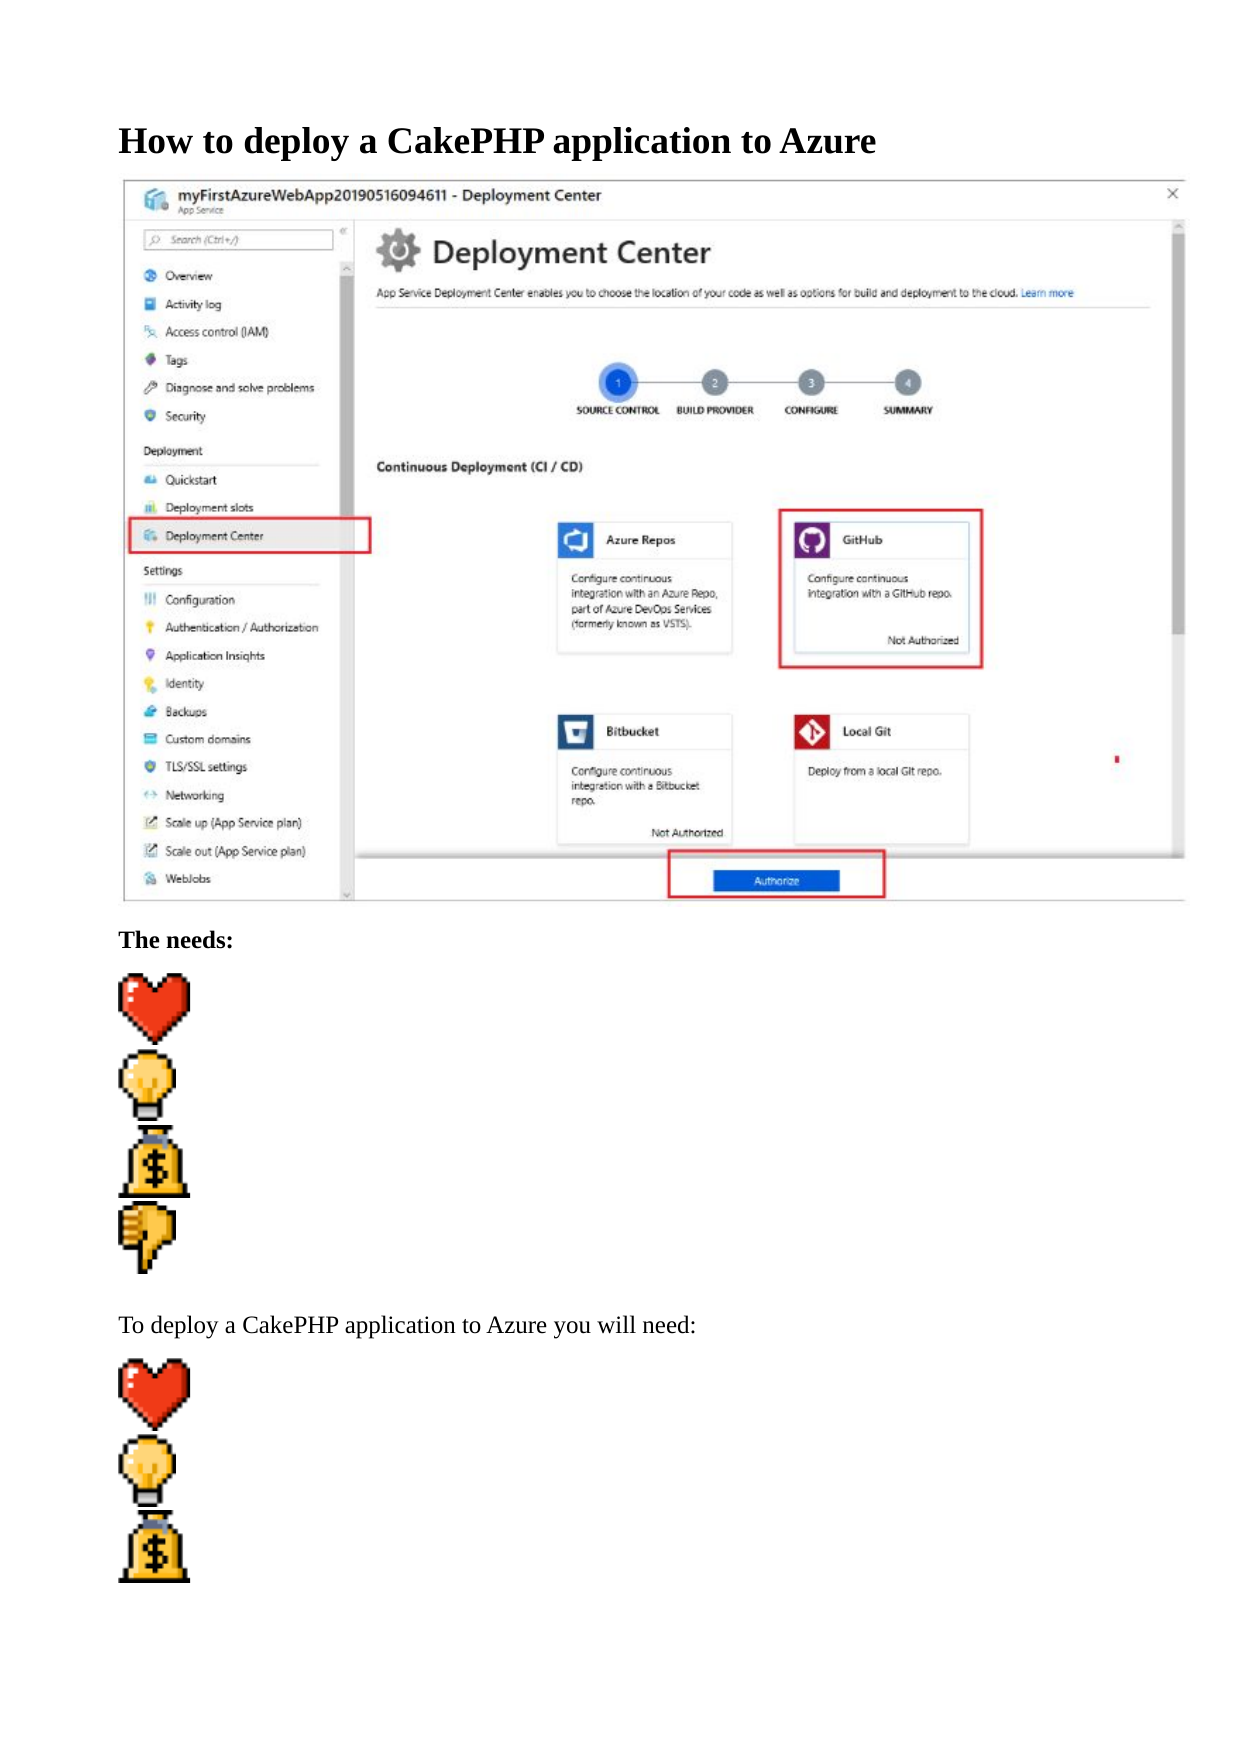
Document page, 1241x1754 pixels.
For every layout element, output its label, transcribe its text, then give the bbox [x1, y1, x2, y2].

picture [118, 173, 1197, 907]
picture [118, 1434, 176, 1507]
text To deploy a CakePHP application to Azure you will need: [118, 1311, 1122, 1339]
picture [118, 1049, 176, 1121]
picture [118, 1358, 191, 1431]
picture [118, 1125, 191, 1198]
text The needs: [118, 925, 1122, 954]
picture [118, 1201, 176, 1274]
picture [118, 1510, 191, 1583]
picture [118, 973, 191, 1045]
subtitle How to deploy a CakePHP application to Azure [118, 118, 1122, 161]
